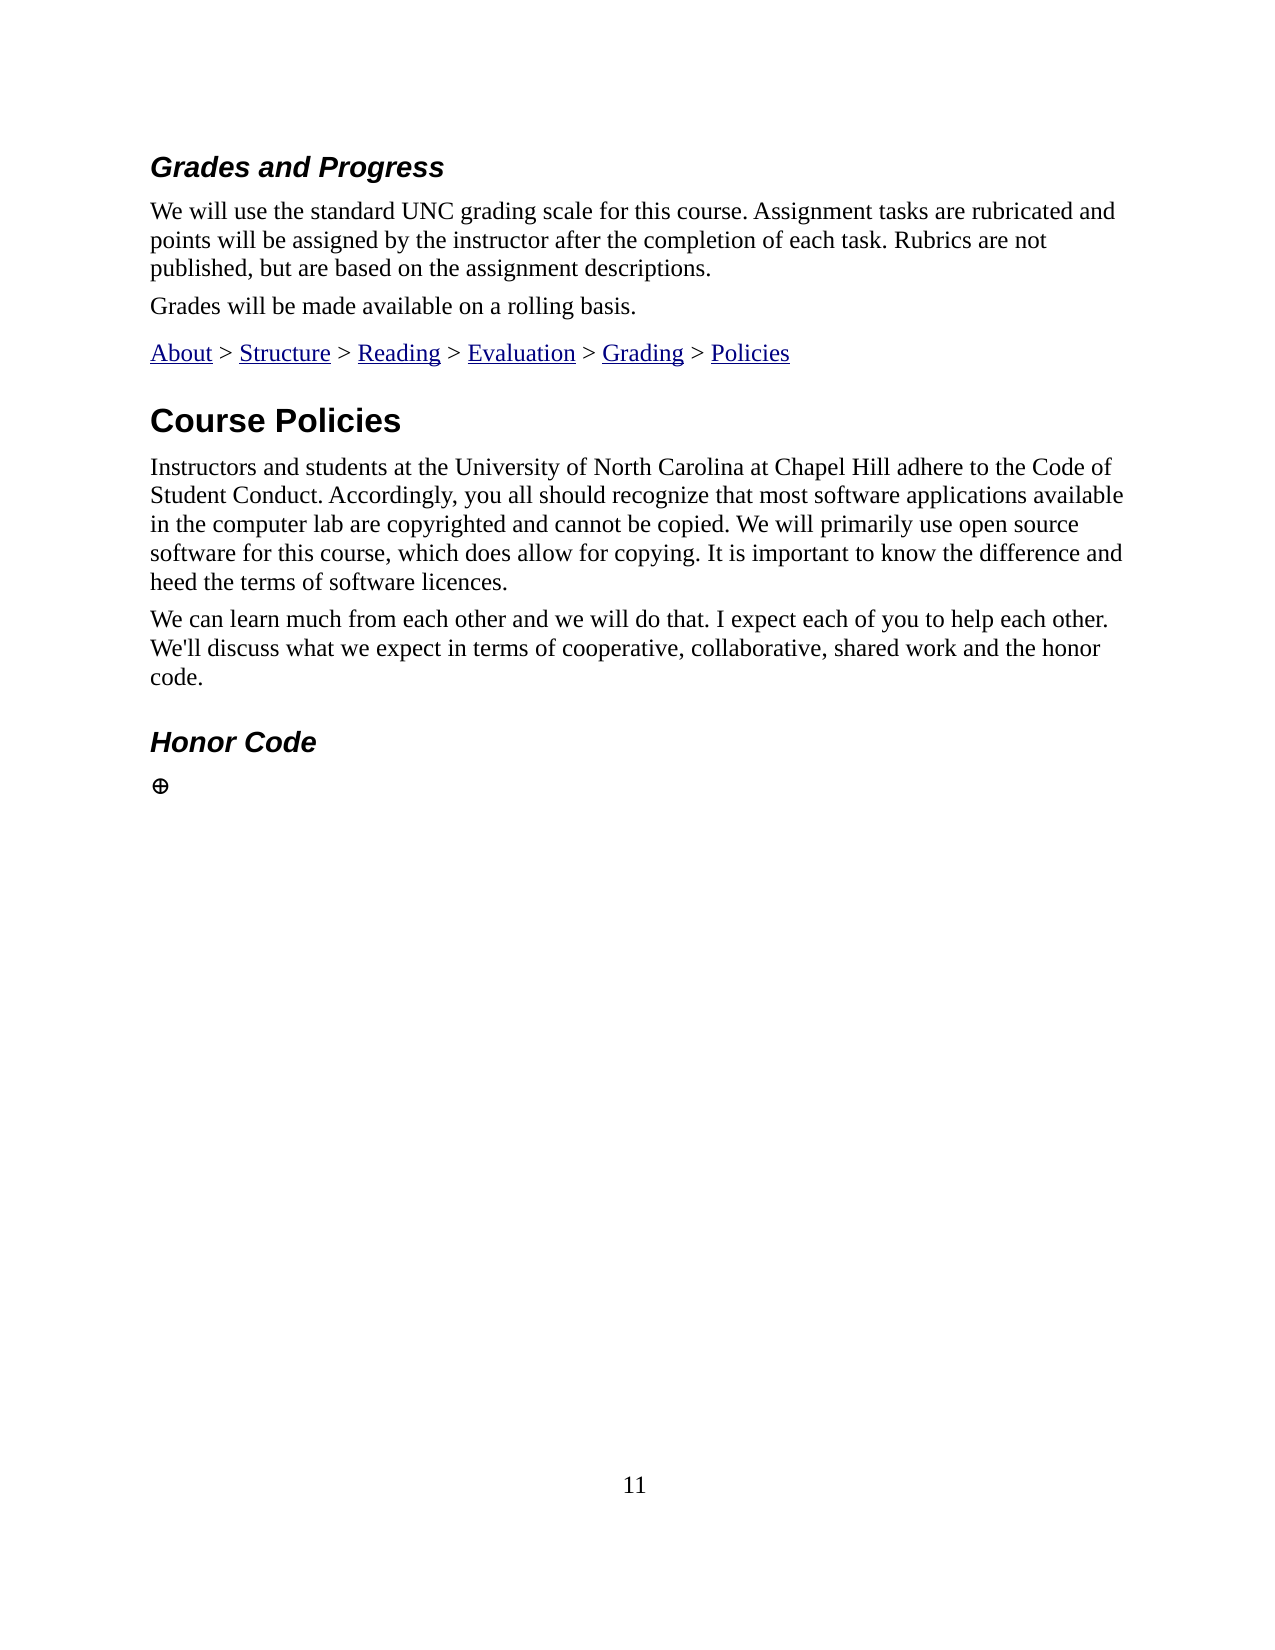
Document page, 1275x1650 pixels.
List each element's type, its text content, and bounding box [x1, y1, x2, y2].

text Grades will be made available on a rolling basis. [150, 291, 1125, 320]
subtitle Grades and Progress [150, 150, 1125, 183]
text Instructors and students at the University of North Carolina at Chapel Hill adhere to the Code of Student Conduct. Accordingly, you all should recognize that most software applications available in the computer lab are copyrighted and cannot be copied. We will primarily use open source software for this course, which does allow for copying. It is important to know the difference and heed the terms of software licences. [150, 452, 1125, 596]
text ⊕ [150, 771, 1125, 799]
subtitle Course Policies [150, 401, 1125, 439]
text We can learn much from each other and we will do that. I expect each of you to help each other. We'll discuss what we expect in terms of cooperative, collaborative, shared work and the honor code. [150, 604, 1125, 691]
text About > Structure > Reading > Evaluation > Grading > Policies [150, 338, 1125, 367]
text We will use the standard UNC grading scale for this course. Assignment tasks are rubricated and points will be assigned by the instructor after the completion of each task. Rubrics are not published, but are based on the assignment descriptions. [150, 196, 1125, 282]
subtitle Honor Code [150, 725, 1125, 758]
